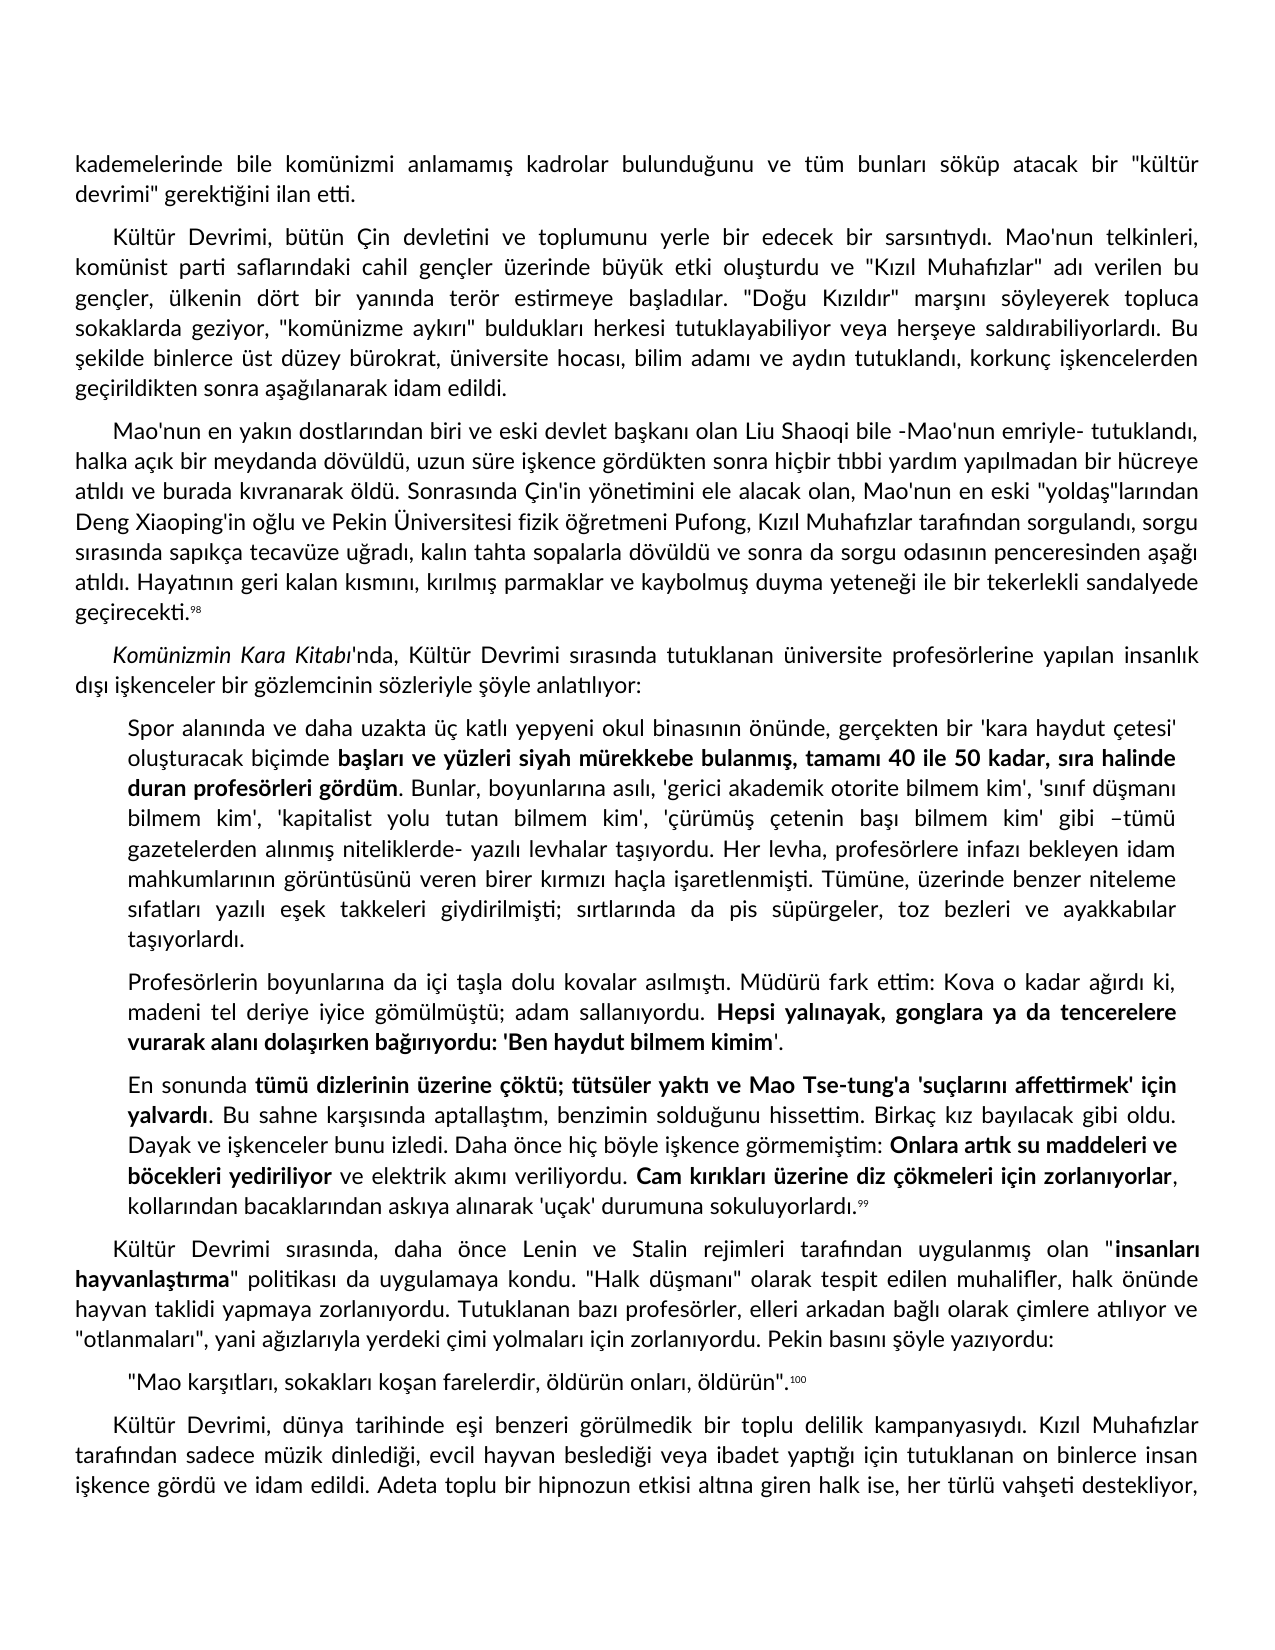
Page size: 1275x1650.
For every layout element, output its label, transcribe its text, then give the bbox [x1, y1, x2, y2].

text kademelerinde bile komünizmi anlamamış kadrolar bulunduğunu ve tüm bunları söküp atacak bir "kültür devrimi" gerektiğini ilan etti. [75, 150, 1200, 208]
text Kültür Devrimi, bütün Çin devletini ve toplumunu yerle bir edecek bir sarsıntıydı. Mao'nun telkinleri, komünist parti saflarındaki cahil gençler üzerinde büyük etki oluşturdu ve "Kızıl Muhafızlar" adı verilen bu gençler, ülkenin dört bir yanında terör estirmeye başladılar. "Doğu Kızıldır" marşını söyleyerek topluca sokaklarda geziyor, "komünizme aykırı" buldukları herkesi tutuklayabiliyor veya herşeye saldırabiliyorlardı. Bu şekilde binlerce üst düzey bürokrat, üniversite hocası, bilim adamı ve aydın tutuklandı, korkunç işkencelerden geçirildikten sonra aşağılanarak idam edildi. [75, 223, 1200, 401]
text Profesörlerin boyunlarına da içi taşla dolu kovalar asılmıştı. Müdürü fark ettim: Kova o kadar ağırdı ki, madeni tel deriye iyice gömülmüştü; adam sallanıyordu. Hepsi yalınayak, gonglara ya da tencerelere vurarak alanı dolaşırken bağırıyordu: 'Ben haydut bilmem kimim'. [127, 968, 1177, 1056]
text Spor alanında ve daha uzakta üç katlı yepyeni okul binasının önünde, gerçekten bir 'kara haydut çetesi' oluşturacak biçimde başları ve yüzleri siyah mürekkebe bulanmış, tamamı 40 ile 50 kadar, sıra halinde duran profesörleri gördüm. Bunlar, boyunlarına asılı, 'gerici akademik otorite bilmem kim', 'sınıf düşmanı bilmem kim', 'kapitalist yolu tutan bilmem kim', 'çürümüş çetenin başı bilmem kim' gibi –tümü gazetelerden alınmış niteliklerde- yazılı levhalar taşıyordu. Her levha, profesörlere infazı bekleyen idam mahkumlarının görüntüsünü veren birer kırmızı haçla işaretlenmişti. Tümüne, üzerinde benzer niteleme sıfatları yazılı eşek takkeleri giydirilmişti; sırtlarında da pis süpürgeler, toz bezleri ve ayakkabılar taşıyorlardı. [127, 713, 1177, 952]
text Kültür Devrimi sırasında, daha önce Lenin ve Stalin rejimleri tarafından uygulanmış olan "insanları hayvanlaştırma" politikası da uygulamaya kondu. "Halk düşmanı" olarak tespit edilen muhalifler, halk önünde hayvan taklidi yapmaya zorlanıyordu. Tutuklanan bazı profesörler, elleri arkadan bağlı olarak çimlere atılıyor ve "otlanmaları", yani ağızlarıyla yerdeki çimi yolmaları için zorlanıyordu. Pekin basını şöyle yazıyordu: [75, 1234, 1200, 1352]
text Kültür Devrimi, dünya tarihinde eşi benzeri görülmedik bir toplu delilik kampanyasıydı. Kızıl Muhafızlar tarafından sadece müzik dinlediği, evcil hayvan beslediği veya ibadet yaptığı için tutuklanan on binlerce insan işkence gördü ve idam edildi. Adeta toplu bir hipnozun etkisi altına giren halk ise, her türlü vahşeti destekliyor, [75, 1410, 1200, 1498]
text Mao'nun en yakın dostlarından biri ve eski devlet başkanı olan Liu Shaoqi bile -Mao'nun emriyle- tutuklandı, halka açık bir meydanda dövüldü, uzun süre işkence gördükten sonra hiçbir tıbbi yardım yapılmadan bir hücreye atıldı ve burada kıvranarak öldü. Sonrasında Çin'in yönetimini ele alacak olan, Mao'nun en eski "yoldaş"larından Deng Xiaoping'in oğlu ve Pekin Üniversitesi fizik öğretmeni Pufong, Kızıl Muhafızlar tarafından sorgulandı, sorgu sırasında sapıkça tecavüze uğradı, kalın tahta sopalarla dövüldü ve sonra da sorgu odasının penceresinden aşağı atıldı. Hayatının geri kalan kısmını, kırılmış parmaklar ve kaybolmuş duyma yeteneği ile bir tekerlekli sandalyede geçirecekti.98 [75, 417, 1200, 625]
text "Mao karşıtları, sokakları koşan farelerdir, öldürün onları, öldürün".100 [127, 1368, 1177, 1395]
text Komünizmin Kara Kitabı'nda, Kültür Devrimi sırasında tutuklanan üniversite profesörlerine yapılan insanlık dışı işkenceler bir gözlemcinin sözleriyle şöyle anlatılıyor: [75, 641, 1200, 698]
text En sonunda tümü dizlerinin üzerine çöktü; tütsüler yaktı ve Mao Tse-tung'a 'suçlarını affettirmek' için yalvardı. Bu sahne karşısında aptallaştım, benzimin solduğunu hissettim. Birkaç kız bayılacak gibi oldu. Dayak ve işkenceler bunu izledi. Daha önce hiç böyle işkence görmemiştim: Onlara artık su maddeleri ve böcekleri yediriliyor ve elektrik akımı veriliyordu. Cam kırıkları üzerine diz çökmeleri için zorlanıyorlar, kollarından bacaklarından askıya alınarak 'uçak' durumuna sokuluyorlardı.99 [127, 1071, 1177, 1219]
